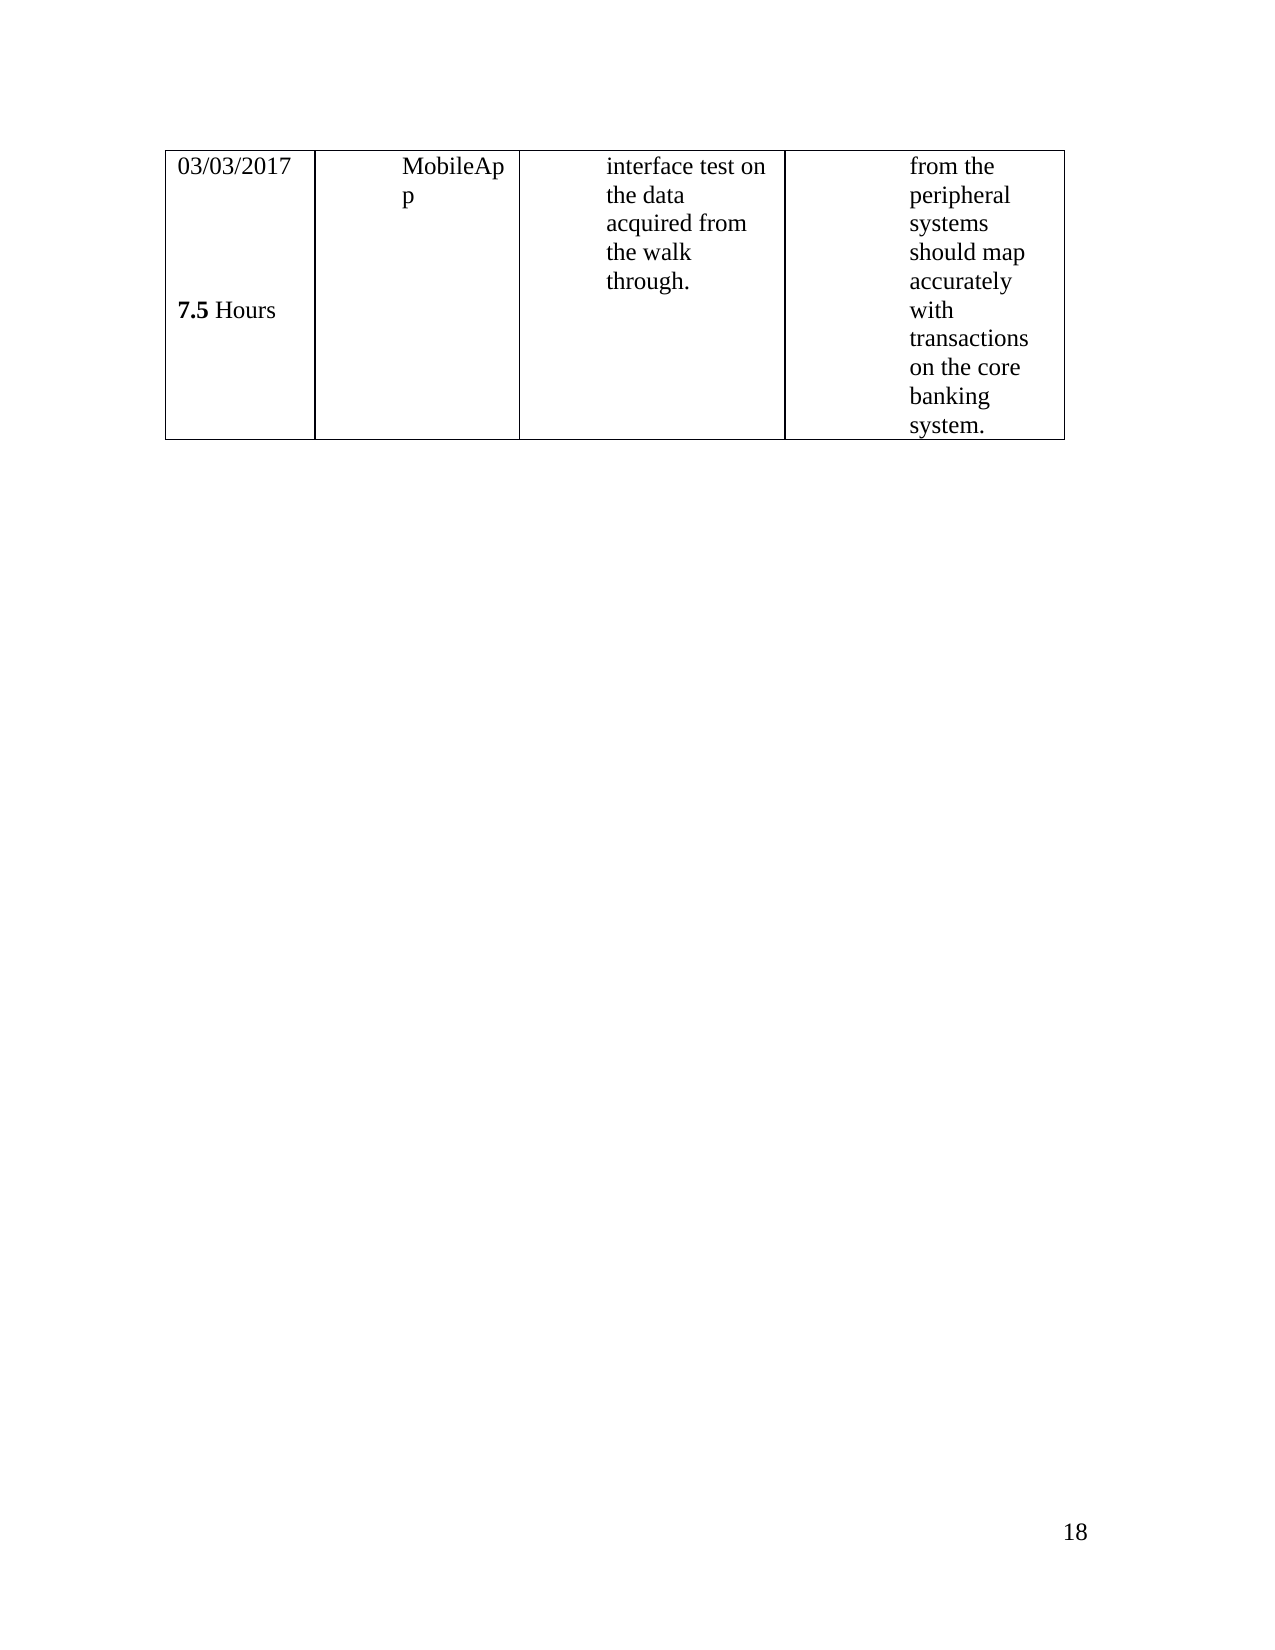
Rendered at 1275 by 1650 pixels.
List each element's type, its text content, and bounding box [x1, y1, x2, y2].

table_cell 03/03/2017 7.5 Hours [166, 151, 314, 438]
table_cell GITC on MobileApp [316, 151, 519, 438]
table_cell Transaction from the peripheral systems should map accurately with transactions on the core banking system. [786, 151, 1064, 438]
table_cell Conducted an interface test on the data acquired from the walk through. [520, 151, 784, 438]
